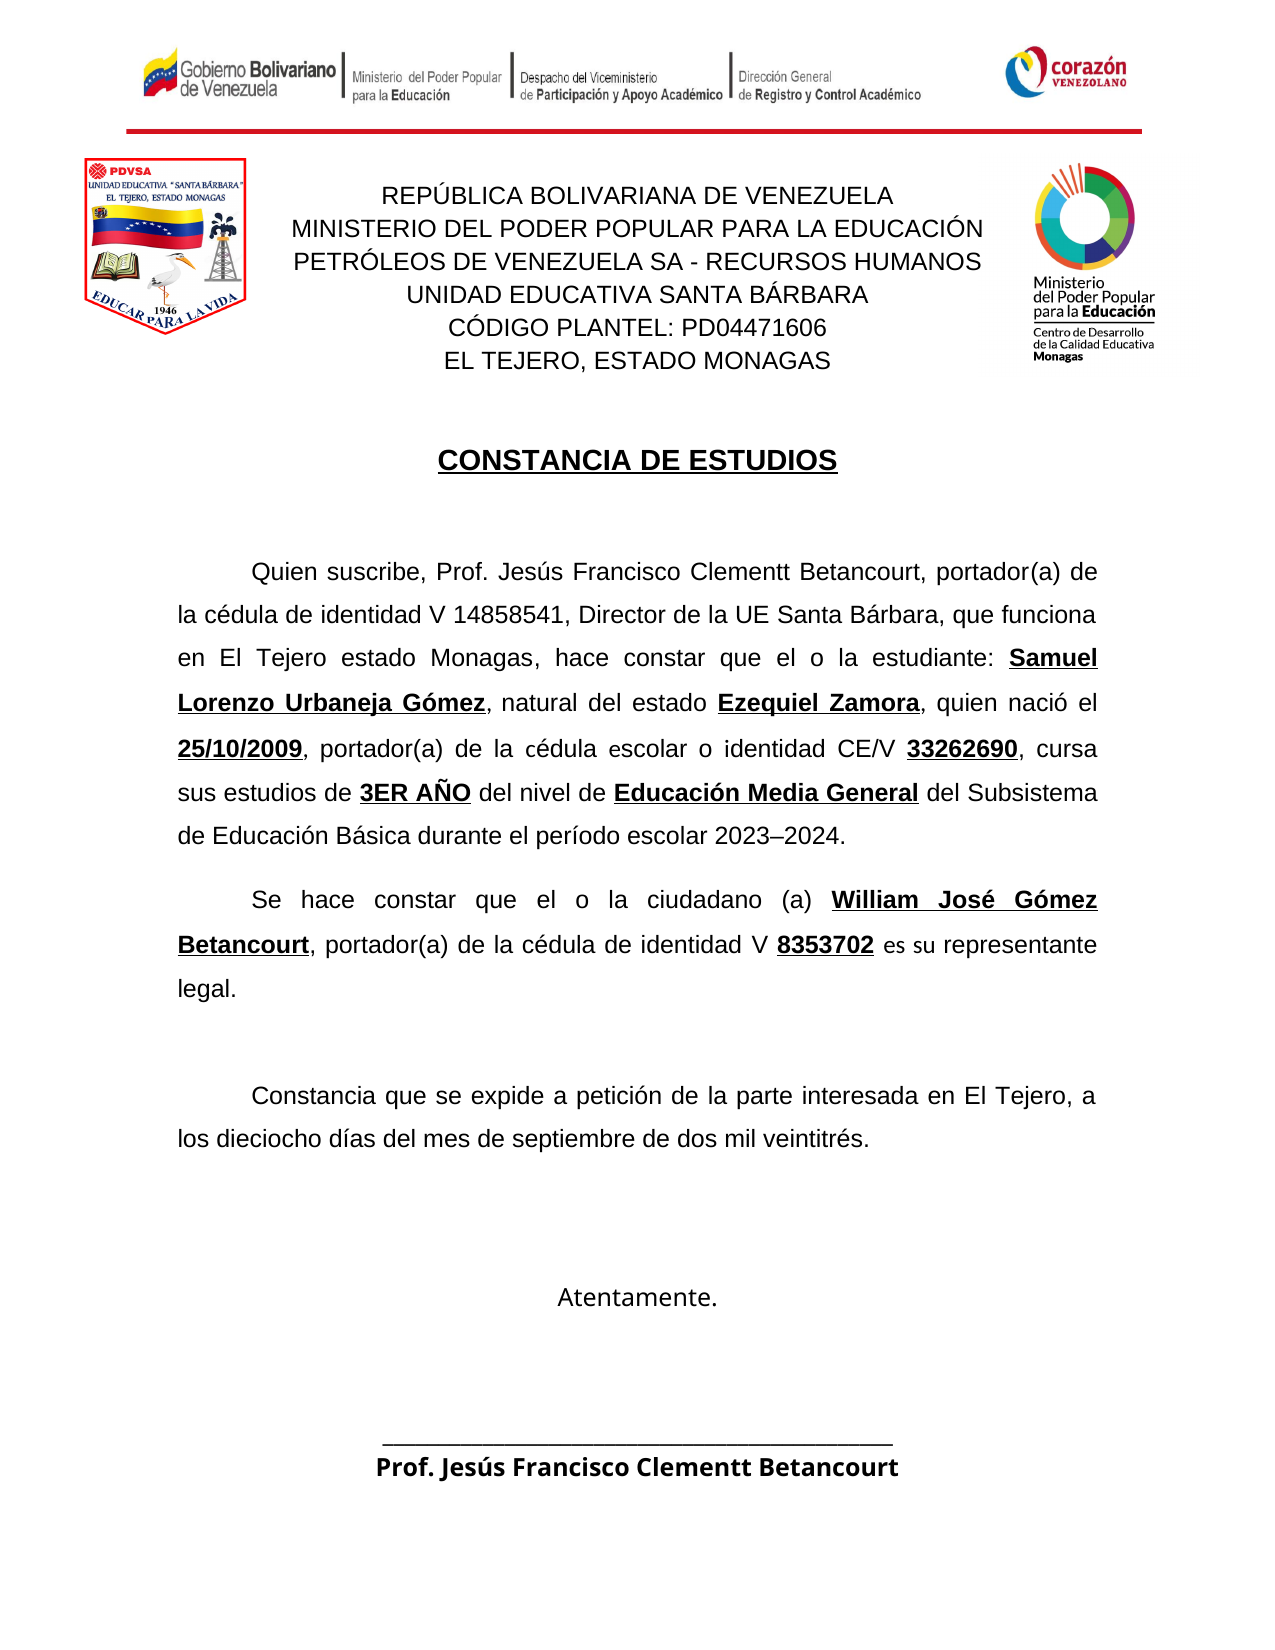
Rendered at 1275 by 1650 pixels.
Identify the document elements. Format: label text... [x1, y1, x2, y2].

text CÓDIGO PLANTEL: PD04471606 [177, 313, 978, 341]
subtitle CONSTANCIA DE ESTUDIOS [177, 443, 1098, 476]
text EL TEJERO, ESTADO MONAGAS [177, 346, 978, 374]
text Constancia que se expide a petición de la parte interesada en El Tejero, a los dieciocho días del mes de septiembre de dos mil veintitrés. [177, 1081, 1098, 1153]
text ______________________________________________ [177, 1416, 1098, 1450]
subtitle MINISTERIO DEL PODER POPULAR PARA LA EDUCACIÓN [252, 214, 978, 242]
picture [126, 11, 1142, 134]
picture [79, 158, 252, 335]
subtitle PETRÓLEOS DE VENEZUELA SA - RECURSOS HUMANOS [252, 247, 978, 275]
text Atentamente. [177, 1279, 1098, 1313]
text Se hace constar que el o la ciudadano (a) William José Gómez Betancourt, portador(a) de la cédula de identidad V 8353702 es su representante legal. [177, 885, 1098, 1002]
text Prof. Jesús Francisco Clementt Betancourt [177, 1450, 1098, 1484]
subtitle REPÚBLICA BOLIVARIANA DE VENEZUELA [252, 181, 978, 209]
picture [978, 153, 1200, 377]
text UNIDAD EDUCATIVA SANTA BÁRBARA [252, 280, 978, 308]
text Quien suscribe, Prof. Jesús Francisco Clementt Betancourt, portador(a) de la cédula de identidad V 14858541, Director de la UE Santa Bárbara, que funciona en El Tejero estado Monagas, hace constar que el o la estudiante: Samuel Lorenzo Urbaneja Gómez, natural del estado Ezequiel Zamora, quien nació el 25/10/2009, portador(a) de la cédula escolar o identidad CE/V 33262690, cursa sus estudios de 3ER AÑO del nivel de Educación Media General del Subsistema de Educación Básica durante el período escolar 2023–2024. [177, 557, 1098, 849]
